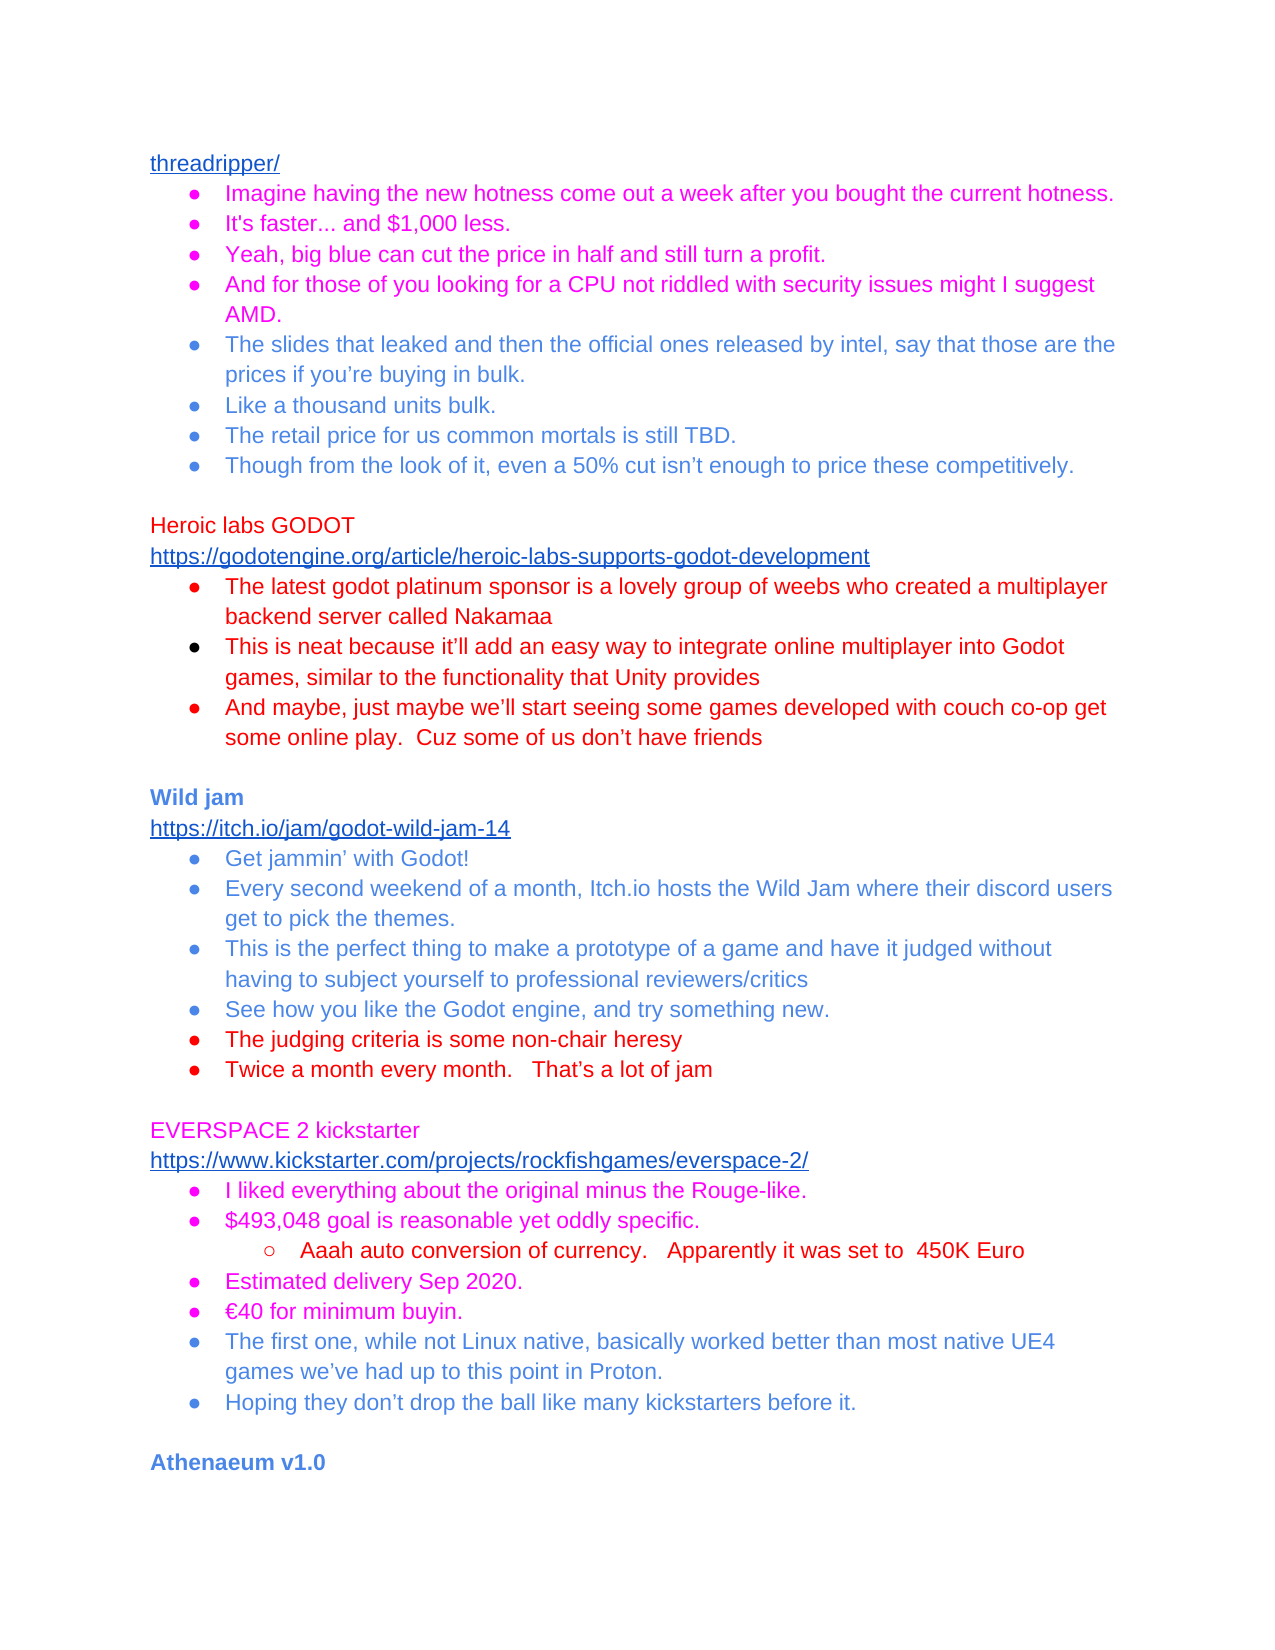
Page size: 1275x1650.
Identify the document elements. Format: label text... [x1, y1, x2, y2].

list Yeah, big blue can cut the price in half and still turn a profit. [187, 241, 1125, 267]
list €40 for minimum buyin. [187, 1298, 1125, 1324]
text Wild jam [150, 784, 1125, 811]
list Estimated delivery Sep 2020. [187, 1268, 1125, 1294]
list The retail price for us common mortals is still TBD. [187, 422, 1125, 448]
text Heroic labs GODOT [150, 512, 1125, 539]
list Imagine having the new hotness come out a week after you bought the current hotness. [187, 180, 1125, 207]
list See how you like the Godot engine, and try something new. [187, 996, 1125, 1022]
list The first one, while not Linux native, basically worked better than most native UE4 games we’ve had up to this point in Proton. [187, 1328, 1125, 1385]
list $493,048 goal is reasonable yet oddly specific. [187, 1207, 1125, 1234]
list This is the perfect thing to make a prototype of a game and have it judged without having to subject yourself to professional reviewers/critics [187, 935, 1125, 992]
list Aaah auto conversion of currency. Apparently it was set to 450K Euro [262, 1237, 1125, 1264]
list Though from the look of it, even a 50% cut isn’t enough to price these competitively. [187, 452, 1125, 478]
list Every second weekend of a month, Itch.io hosts the Wild Jam where their discord users get to pick the themes. [187, 875, 1125, 932]
list Hoping they don’t drop the ball like many kickstarters before it. [187, 1388, 1125, 1415]
text Athenaeum v1.0 [150, 1449, 1125, 1475]
text EVERSPACE 2 kickstarter [150, 1117, 1125, 1143]
list This is neat because it’ll add an easy way to integrate online multiplayer into Godot games, similar to the functionality that Unity provides [187, 633, 1125, 690]
list It's faster... and $1,000 less. [187, 210, 1125, 237]
text https://godotengine.org/article/heroic-labs-supports-godot-development [150, 543, 1125, 569]
list And maybe, just maybe we’ll start seeing some games developed with couch co-op get some online play. Cuz some of us don’t have friends [187, 694, 1125, 750]
list Get jammin’ with Godot! [187, 845, 1125, 871]
list The slides that leaked and then the official ones released by intel, say that those are the prices if you’re buying in bulk. [187, 331, 1125, 388]
list And for those of you looking for a CPU not riddled with security issues might I suggest AMD. [187, 271, 1125, 327]
list Twice a month every month. That’s a lot of jam [187, 1056, 1125, 1083]
text https://www.kickstarter.com/projects/rockfishgames/everspace-2/ [150, 1147, 1125, 1173]
list The judging criteria is some non-chair heresy [187, 1026, 1125, 1052]
text threadripper/ [150, 150, 1125, 176]
list Like a thousand units bulk. [187, 392, 1125, 418]
text https://itch.io/jam/godot-wild-jam-14 [150, 814, 1125, 841]
list I liked everything about the original minus the Rouge-like. [187, 1177, 1125, 1203]
list The latest godot platinum sponsor is a lovely group of weebs who created a multiplayer backend server called Nakamaa [187, 573, 1125, 629]
